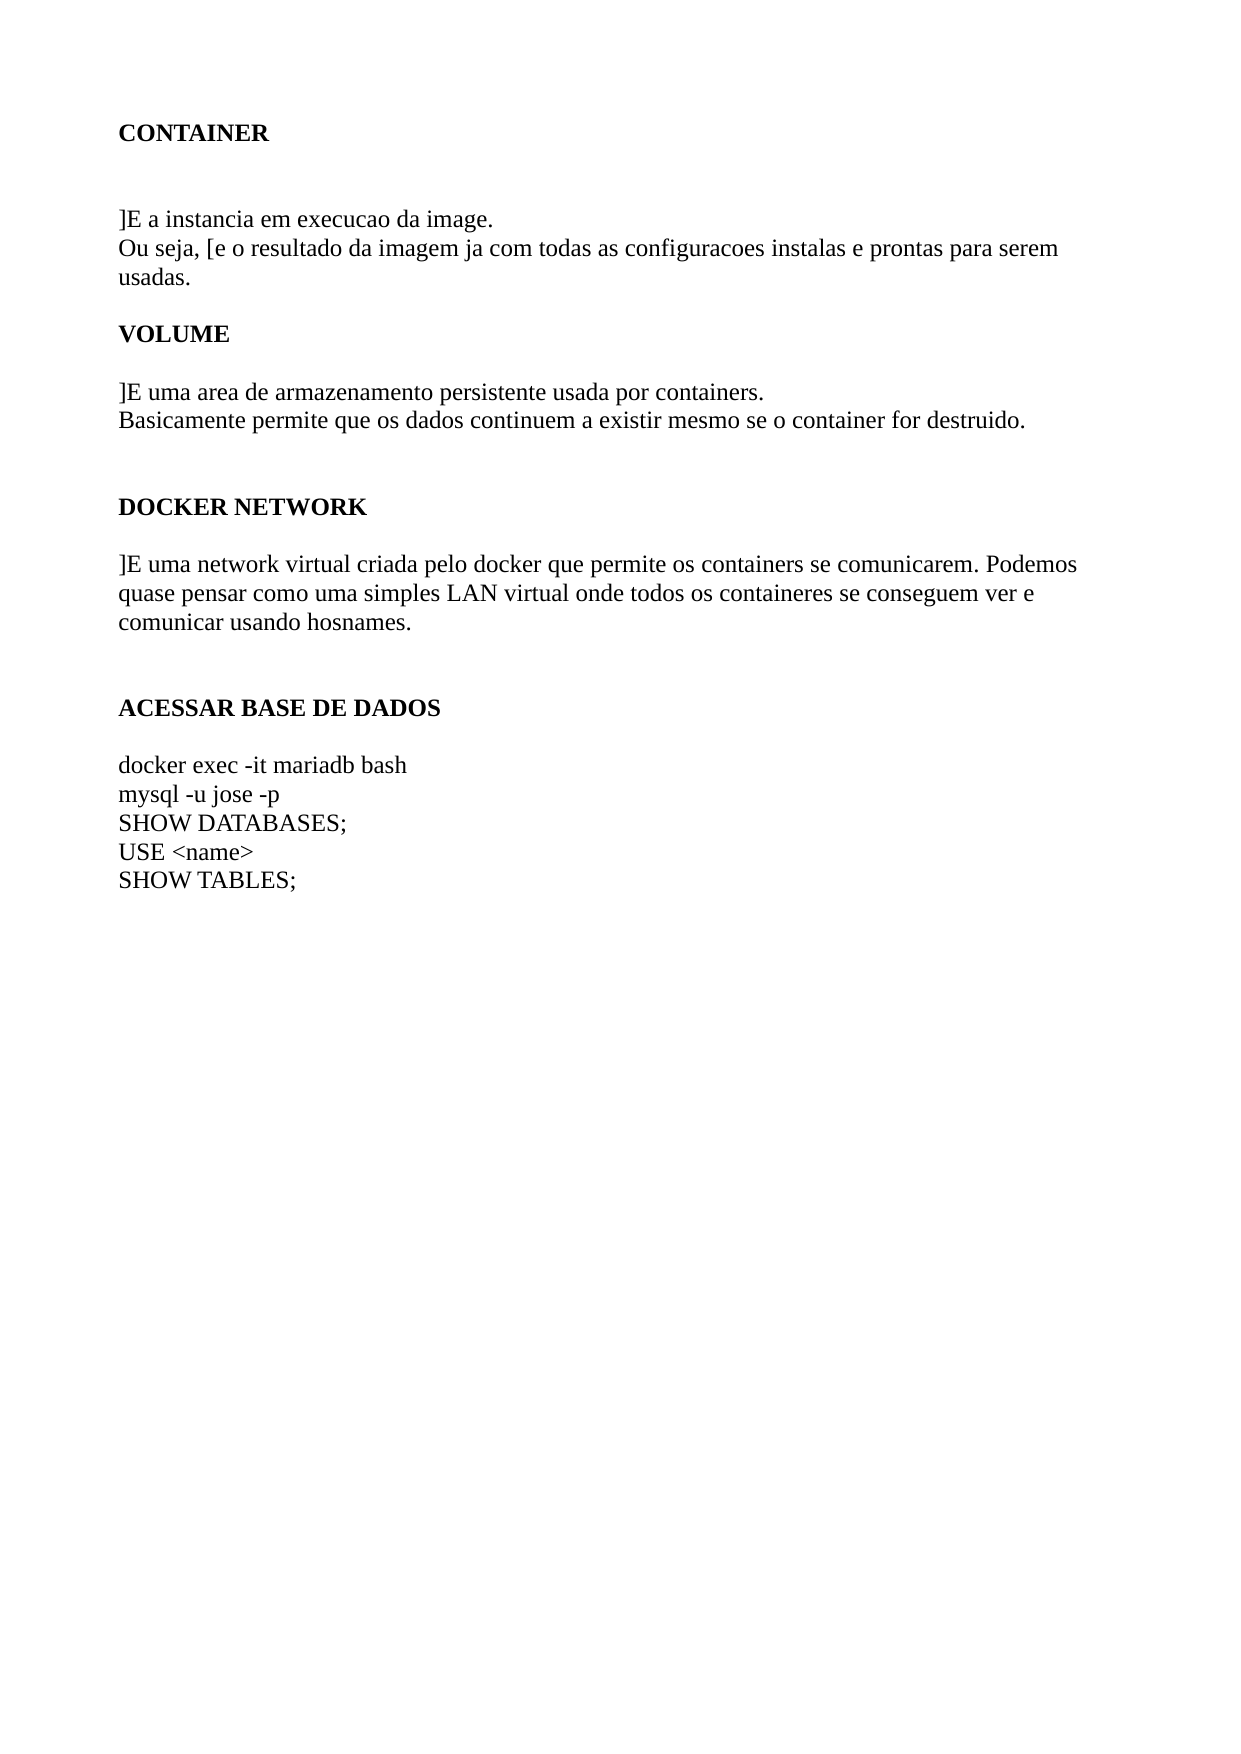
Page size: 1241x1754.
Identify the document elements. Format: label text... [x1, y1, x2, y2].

text SHOW DATABASES; [118, 808, 1122, 837]
text ACESSAR BASE DE DADOS [118, 693, 1122, 722]
text ]E uma network virtual criada pelo docker que permite os containers se comunicarem. Podemos quase pensar como uma simples LAN virtual onde todos os containeres se conseguem ver e comunicar usando hosnames. [118, 549, 1122, 636]
text ]E a instancia em execucao da image. Ou seja, [e o resultado da imagem ja com todas as configuracoes instalas e prontas para serem usadas. VOLUME [118, 204, 1122, 348]
text ]E uma area de armazenamento persistente usada por containers. Basicamente permite que os dados continuem a existir mesmo se o container for destruido. [118, 377, 1122, 463]
text mysql -u jose -p [118, 779, 1122, 808]
text DOCKER NETWORK [118, 463, 1122, 521]
text docker exec -it mariadb bash [118, 751, 1122, 779]
text USE <name> [118, 837, 1122, 866]
text CONTAINER [118, 118, 1122, 147]
text SHOW TABLES; [118, 866, 1122, 894]
